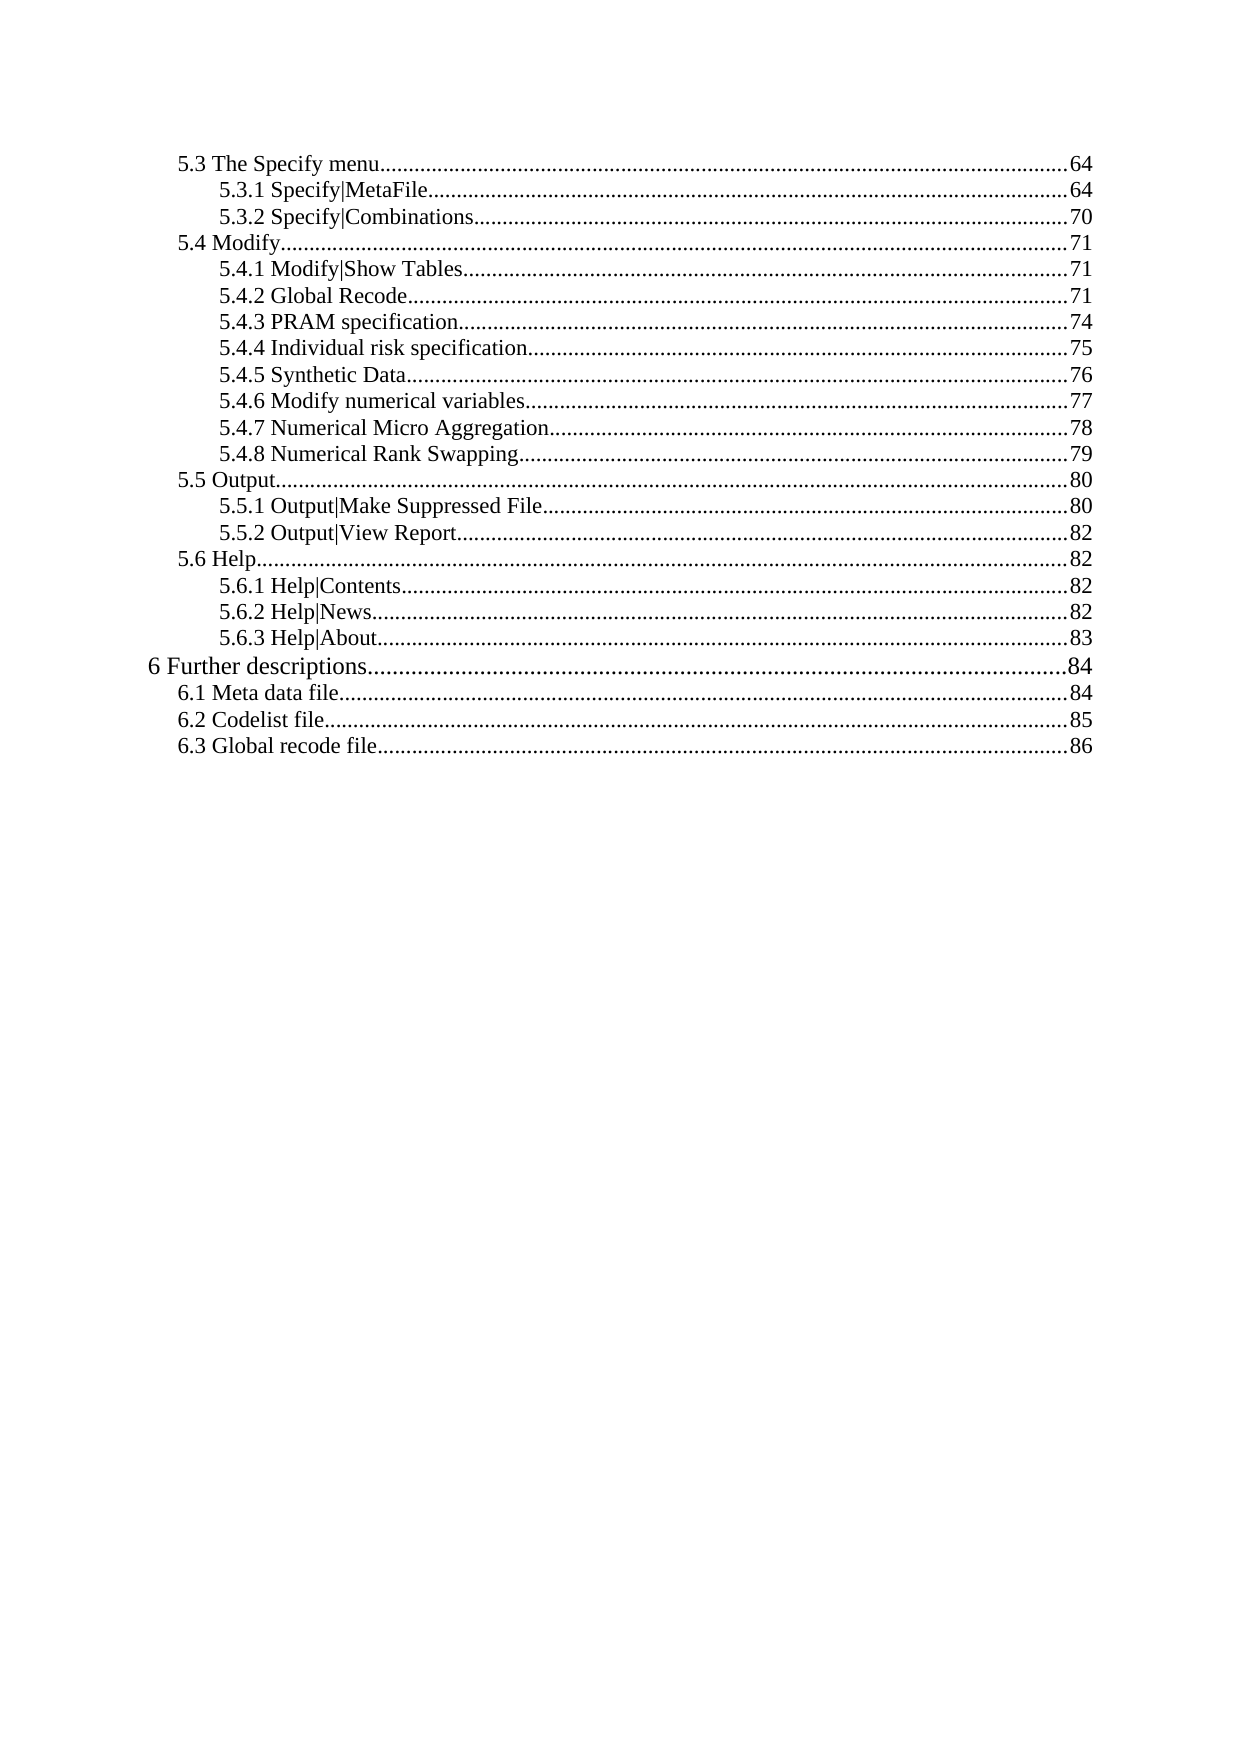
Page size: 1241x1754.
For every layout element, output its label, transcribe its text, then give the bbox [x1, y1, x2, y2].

text 5.4.6 Modify numerical variables 77 [189, 387, 1092, 413]
text 5.6.1 Help|Contents 82 [189, 572, 1092, 598]
text 5.5.1 Output|Make Suppressed File 80 [189, 493, 1092, 519]
text 5.4.2 Global Recode 71 [189, 282, 1092, 308]
text 6 Further descriptions 84 [148, 651, 1092, 679]
text 5.3.2 Specify|Combinations 70 [189, 203, 1092, 229]
text 5.6 Help 82 [177, 545, 1092, 572]
text 5.4.4 Individual risk specification 75 [189, 334, 1092, 361]
text 5.4.5 Synthetic Data 76 [189, 361, 1092, 387]
text 5.5 Output 80 [177, 466, 1092, 493]
text 5.3 The Specify menu 64 [177, 150, 1092, 176]
text 6.2 Codelist file 85 [177, 706, 1092, 732]
text 6.1 Meta data file 84 [177, 679, 1092, 706]
text 5.6.3 Help|About 83 [189, 624, 1092, 651]
text 5.4 Modify 71 [177, 229, 1092, 255]
text 5.3.1 Specify|MetaFile 64 [189, 176, 1092, 203]
text 5.5.2 Output|View Report 82 [189, 519, 1092, 545]
text 5.4.7 Numerical Micro Aggregation 78 [189, 413, 1092, 440]
text 5.4.8 Numerical Rank Swapping 79 [189, 440, 1092, 466]
text 5.4.1 Modify|Show Tables 71 [189, 255, 1092, 282]
text 5.6.2 Help|News 82 [189, 598, 1092, 624]
text 6.3 Global recode file 86 [177, 732, 1092, 758]
text 5.4.3 PRAM specification 74 [189, 308, 1092, 334]
